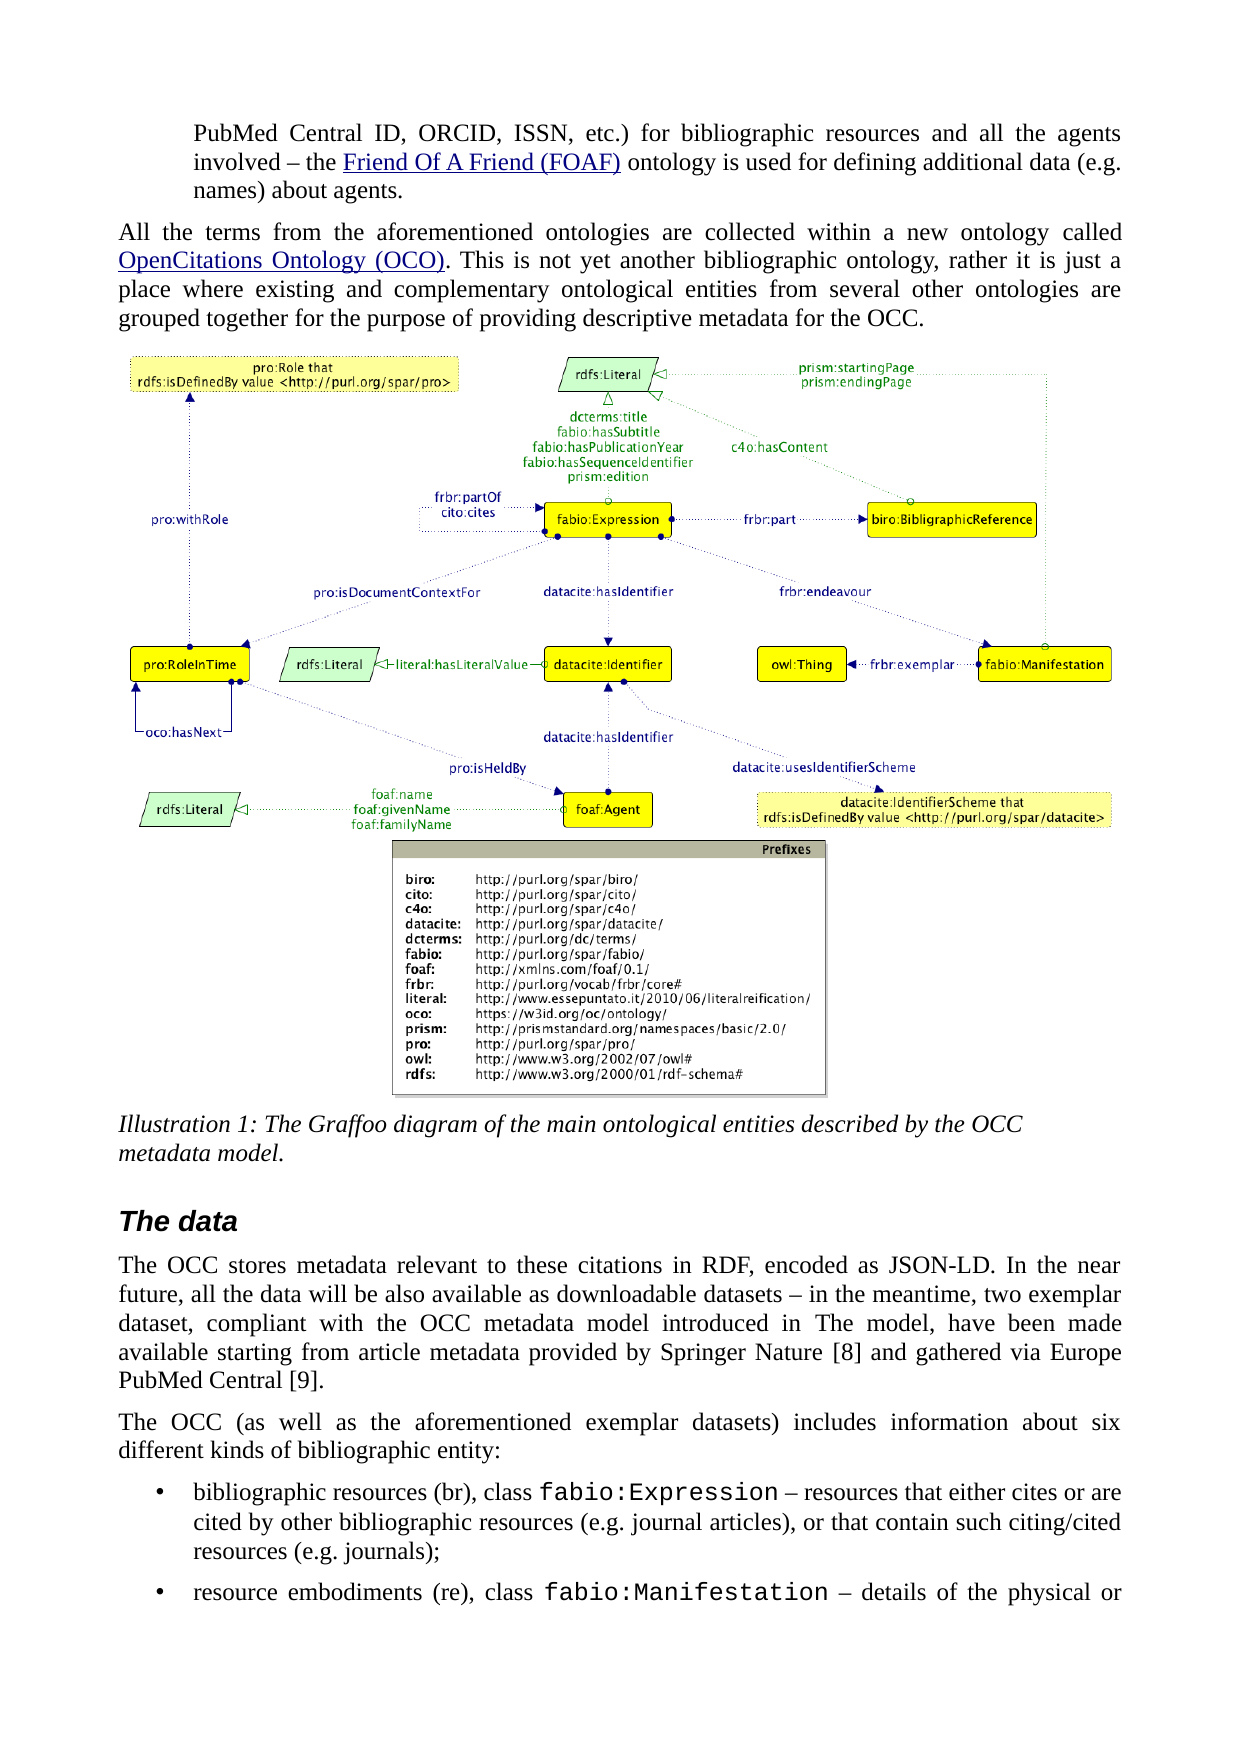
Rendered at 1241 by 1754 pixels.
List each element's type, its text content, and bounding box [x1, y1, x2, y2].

text The OCC stores metadata relevant to these citations in RDF, encoded as JSON-LD. In the near future, all the data will be also available as downloadable datasets – in the meantime, two exemplar dataset, compliant with the OCC metadata model introduced in The model, have been made available starting from article metadata provided by Springer Nature [8] and gathered via Europe PubMed Central [9]. [118, 1250, 1122, 1394]
subtitle The data [118, 1204, 1122, 1238]
list bibliographic resources (br), class fabio:Expression – resources that either cites or are cited by other bibliographic resources (e.g. journal articles), or that contain such citing/cited resources (e.g. journals); [156, 1477, 1122, 1565]
text The OCC (as well as the aforementioned exemplar datasets) includes information about six different kinds of bibliographic entity: [118, 1407, 1122, 1464]
list resource embodiments (re), class fabio:Manifestation – details of the physical or [156, 1577, 1122, 1608]
text Illustration 1: The Graffoo diagram of the main ontological entities described by the OCC metadata model. [118, 1110, 1122, 1167]
picture [118, 344, 1123, 1110]
text All the terms from the aforementioned ontologies are collected within a new ontology called OpenCitations Ontology (OCO). This is not yet another bibliographic ontology, rather it is just a place where existing and complementary ontological entities from several other ontologies are grouped together for the purpose of providing descriptive metadata for the OCC. [118, 217, 1122, 332]
list PubMed Central ID, ORCID, ISSN, etc.) for bibliographic resources and all the agents involved – the Friend Of A Friend (FOAF) ontology is used for defining additional data (e.g. names) about agents. [156, 118, 1122, 204]
